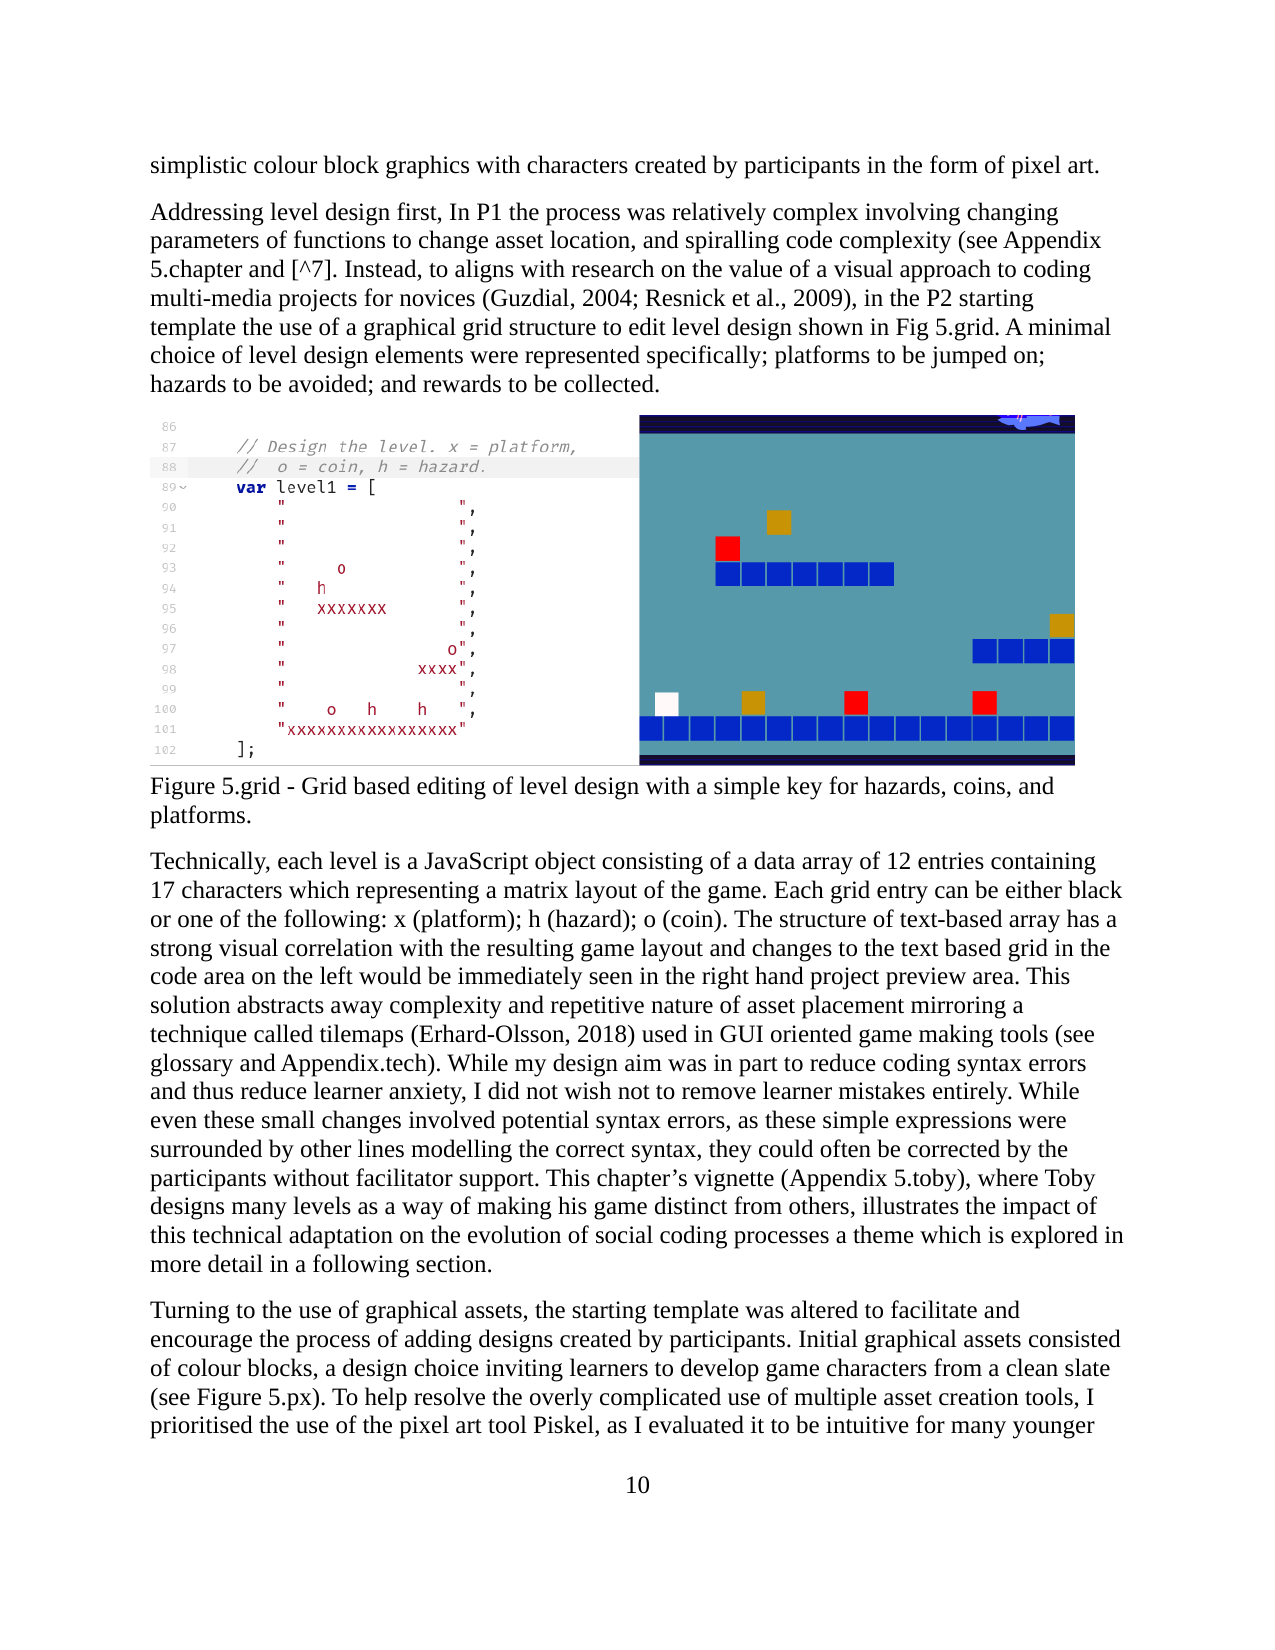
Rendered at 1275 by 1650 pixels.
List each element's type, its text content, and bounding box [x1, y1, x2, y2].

text Turning to the use of graphical assets, the starting template was altered to facilitate and encourage the process of adding designs created by participants. Initial graphical assets consisted of colour blocks, a design choice inviting learners to develop game characters from a clean slate (see Figure 5.px). To help resolve the overly complicated use of multiple asset creation tools, I prioritised the use of the pixel art tool Piskel, as I evaluated it to be intuitive for many younger [150, 1296, 1125, 1439]
text Addressing level design first, In P1 the process was relatively complex involving changing parameters of functions to change asset location, and spiralling code complexity (see Appendix 5.chapter and [^7]. Instead, to aligns with research on the value of a visual approach to coding multi-media projects for novices (Guzdial, 2004; Resnick et al., 2009), in the P2 starting template the use of a graphical grid structure to edit level design shown in Fig 5.grid. A minimal choice of level design elements were represented specifically; platforms to be jumped on; hazards to be avoided; and rewards to be collected. [150, 197, 1125, 398]
picture [150, 415, 1077, 766]
text Technically, each level is a JavaScript object consisting of a data array of 12 entries containing 17 characters which representing a matrix layout of the game. Each grid entry can be either black or one of the following: x (platform); h (hazard); o (coin). The structure of text-based array has a strong visual correlation with the resulting game layout and changes to the text based grid in the code area on the left would be immediately seen in the right hand project preview area. This solution abstracts away complexity and repetitive nature of asset placement mirroring a technique called tilemaps (Erhard-Olsson, 2018) used in GUI oriented game making tools (see glossary and Appendix.tech). While my design aim was in part to reduce coding syntax errors and thus reduce learner anxiety, I did not wish not to remove learner mistakes entirely. While even these small changes involved potential syntax errors, as these simple expressions were surrounded by other lines modelling the correct syntax, they could often be corrected by the participants without facilitator support. This chapter’s vignette (Appendix 5.toby), where Toby designs many levels as a way of making his game distinct from others, illustrates the impact of this technical adaptation on the evolution of social coding processes a theme which is explored in more detail in a following section. [150, 846, 1125, 1278]
text simplistic colour block graphics with characters created by participants in the form of pixel art. [150, 150, 1125, 179]
text Figure 5.grid - Grid based editing of level design with a simple key for hazards, coins, and platforms. [150, 416, 1125, 828]
